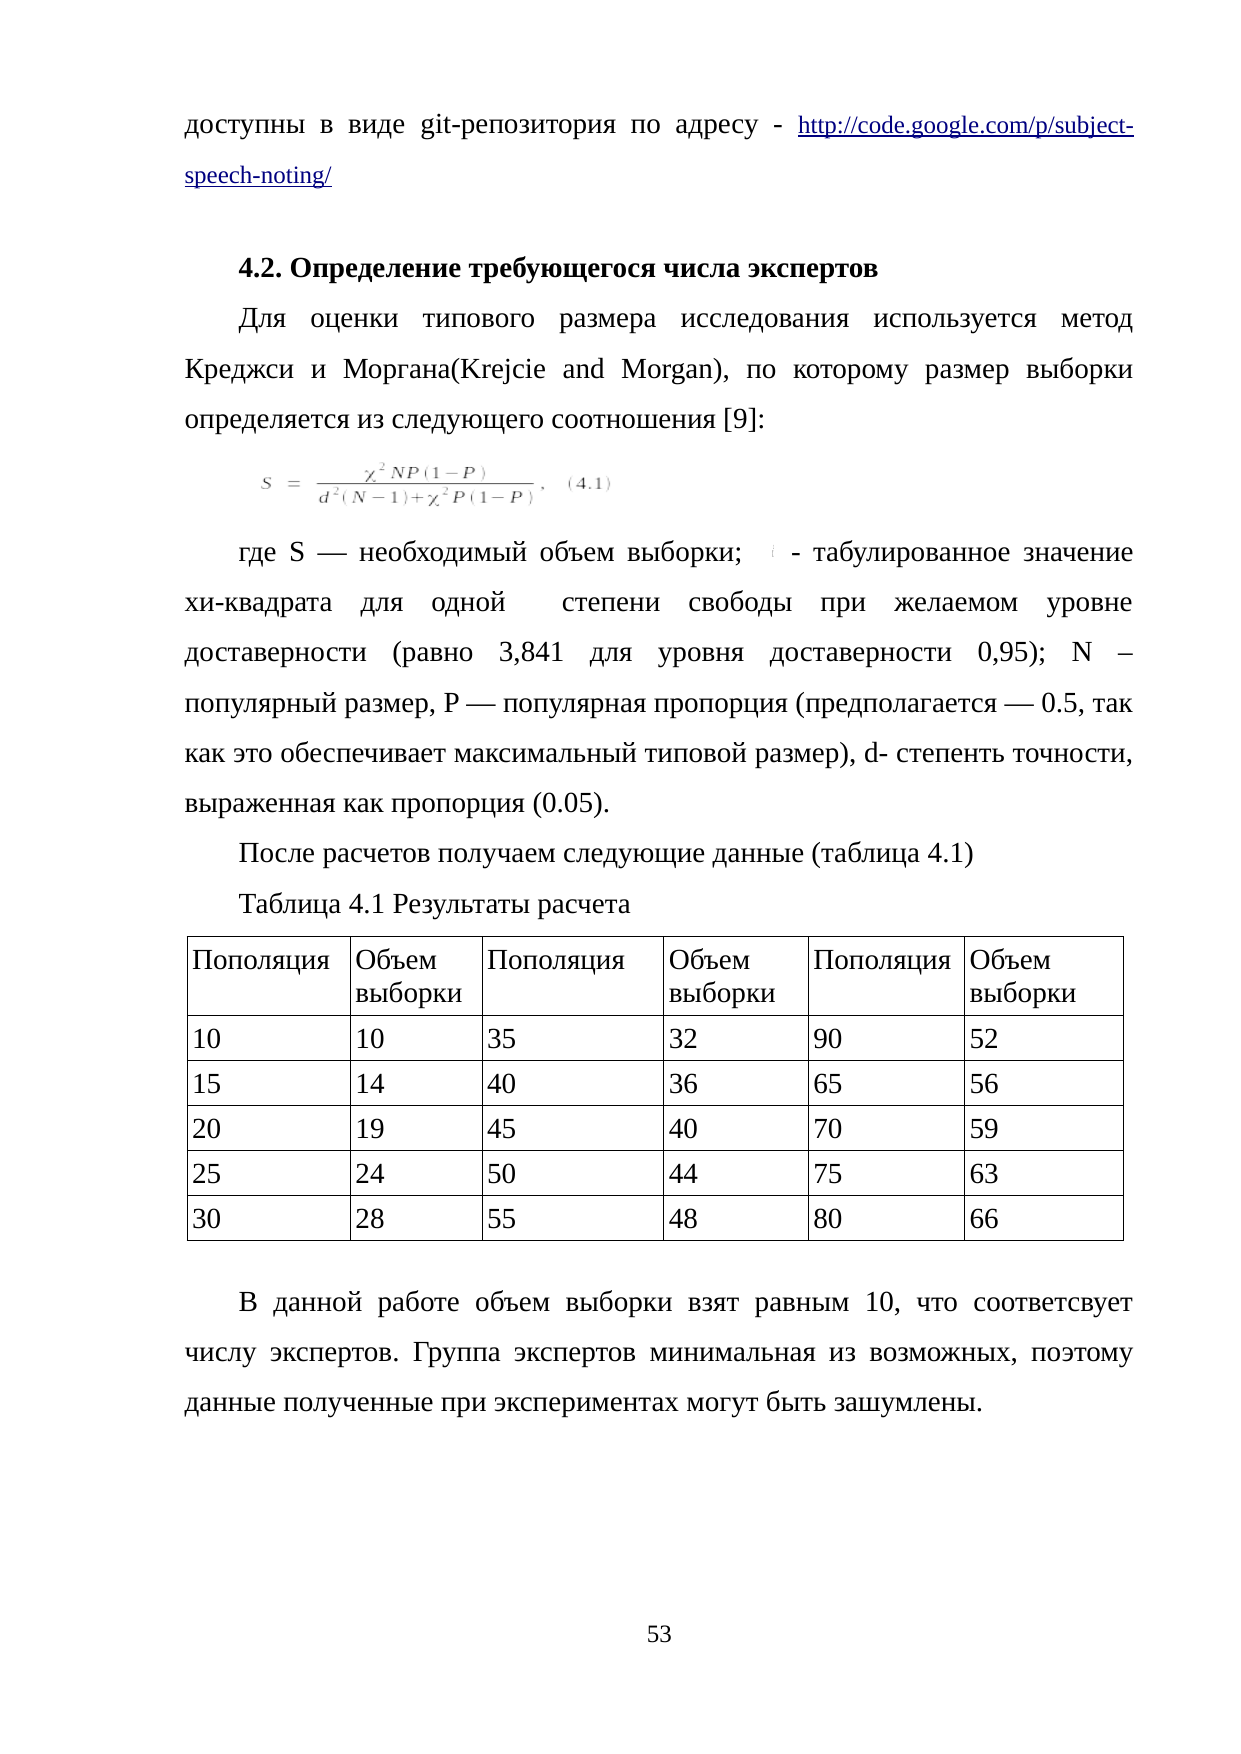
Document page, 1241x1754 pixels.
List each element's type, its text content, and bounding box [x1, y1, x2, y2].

table_cell 59 [965, 1106, 1123, 1150]
table_cell 10 [351, 1016, 482, 1060]
table_cell 10 [188, 1016, 350, 1060]
table_cell 63 [965, 1151, 1123, 1195]
table_cell 70 [809, 1106, 964, 1150]
table_cell 56 [965, 1061, 1123, 1105]
table_cell 30 [188, 1196, 350, 1240]
table_cell 45 [483, 1106, 663, 1150]
text Таблица 4.1 Результаты расчета [184, 886, 1134, 919]
table_header Объем выборки [664, 937, 808, 1015]
table_cell 28 [351, 1196, 482, 1240]
table_cell 14 [351, 1061, 482, 1105]
table_cell 48 [664, 1196, 808, 1240]
table_cell 75 [809, 1151, 964, 1195]
table_cell 36 [664, 1061, 808, 1105]
table_cell 24 [351, 1151, 482, 1195]
text доступны в виде git-репозитория по адресу - http://code.google.com/p/subject-speech-noting/ [184, 106, 1134, 190]
table_cell 15 [188, 1061, 350, 1105]
table_header Пополяция [809, 937, 964, 1015]
text где S — необходимый объем выборки; - табулированное значение хи-квадрата для одной степени свободы при желаемом уровне доставерности (равно 3,841 для уровня доставерности 0,95); N – популярный размер, P — популярная пропорция (предполагается — 0.5, так как это обеспечивает максимальный типовой размер), d- степенть точности, выраженная как пропорция (0.05). [184, 534, 1134, 819]
table_cell 44 [664, 1151, 808, 1195]
table_header Объем выборки [965, 937, 1123, 1015]
text Для оценки типового размера исследования используется метод Креджси и Моргана(Krejcie and Morgan), по которому размер выборки определяется из следующего соотношения [9]: [184, 300, 1134, 434]
table_header Пополяция [188, 937, 350, 1015]
table_cell 55 [483, 1196, 663, 1240]
table_cell 50 [483, 1151, 663, 1195]
table_cell 40 [664, 1106, 808, 1150]
table_cell 52 [965, 1016, 1123, 1060]
table_cell 25 [188, 1151, 350, 1195]
table_cell 66 [965, 1196, 1123, 1240]
table_cell 90 [809, 1016, 964, 1060]
text После расчетов получаем следующие данные (таблица 4.1) [184, 836, 1134, 869]
table_cell 80 [809, 1196, 964, 1240]
table_cell 19 [351, 1106, 482, 1150]
table_header Объем выборки [351, 937, 482, 1015]
table_header Пополяция [483, 937, 663, 1015]
table_cell 65 [809, 1061, 964, 1105]
table_cell 32 [664, 1016, 808, 1060]
text В данной работе объем выборки взят равным 10, что соответсвует числу экспертов. Группа экспертов минимальная из возможных, поэтому данные полученные при экспериментах могут быть зашумлены. [184, 1284, 1134, 1418]
table_cell 35 [483, 1016, 663, 1060]
table_cell 20 [188, 1106, 350, 1150]
text 4.2. Определение требующегося числа экспертов [184, 250, 1134, 284]
table_cell 40 [483, 1061, 663, 1105]
